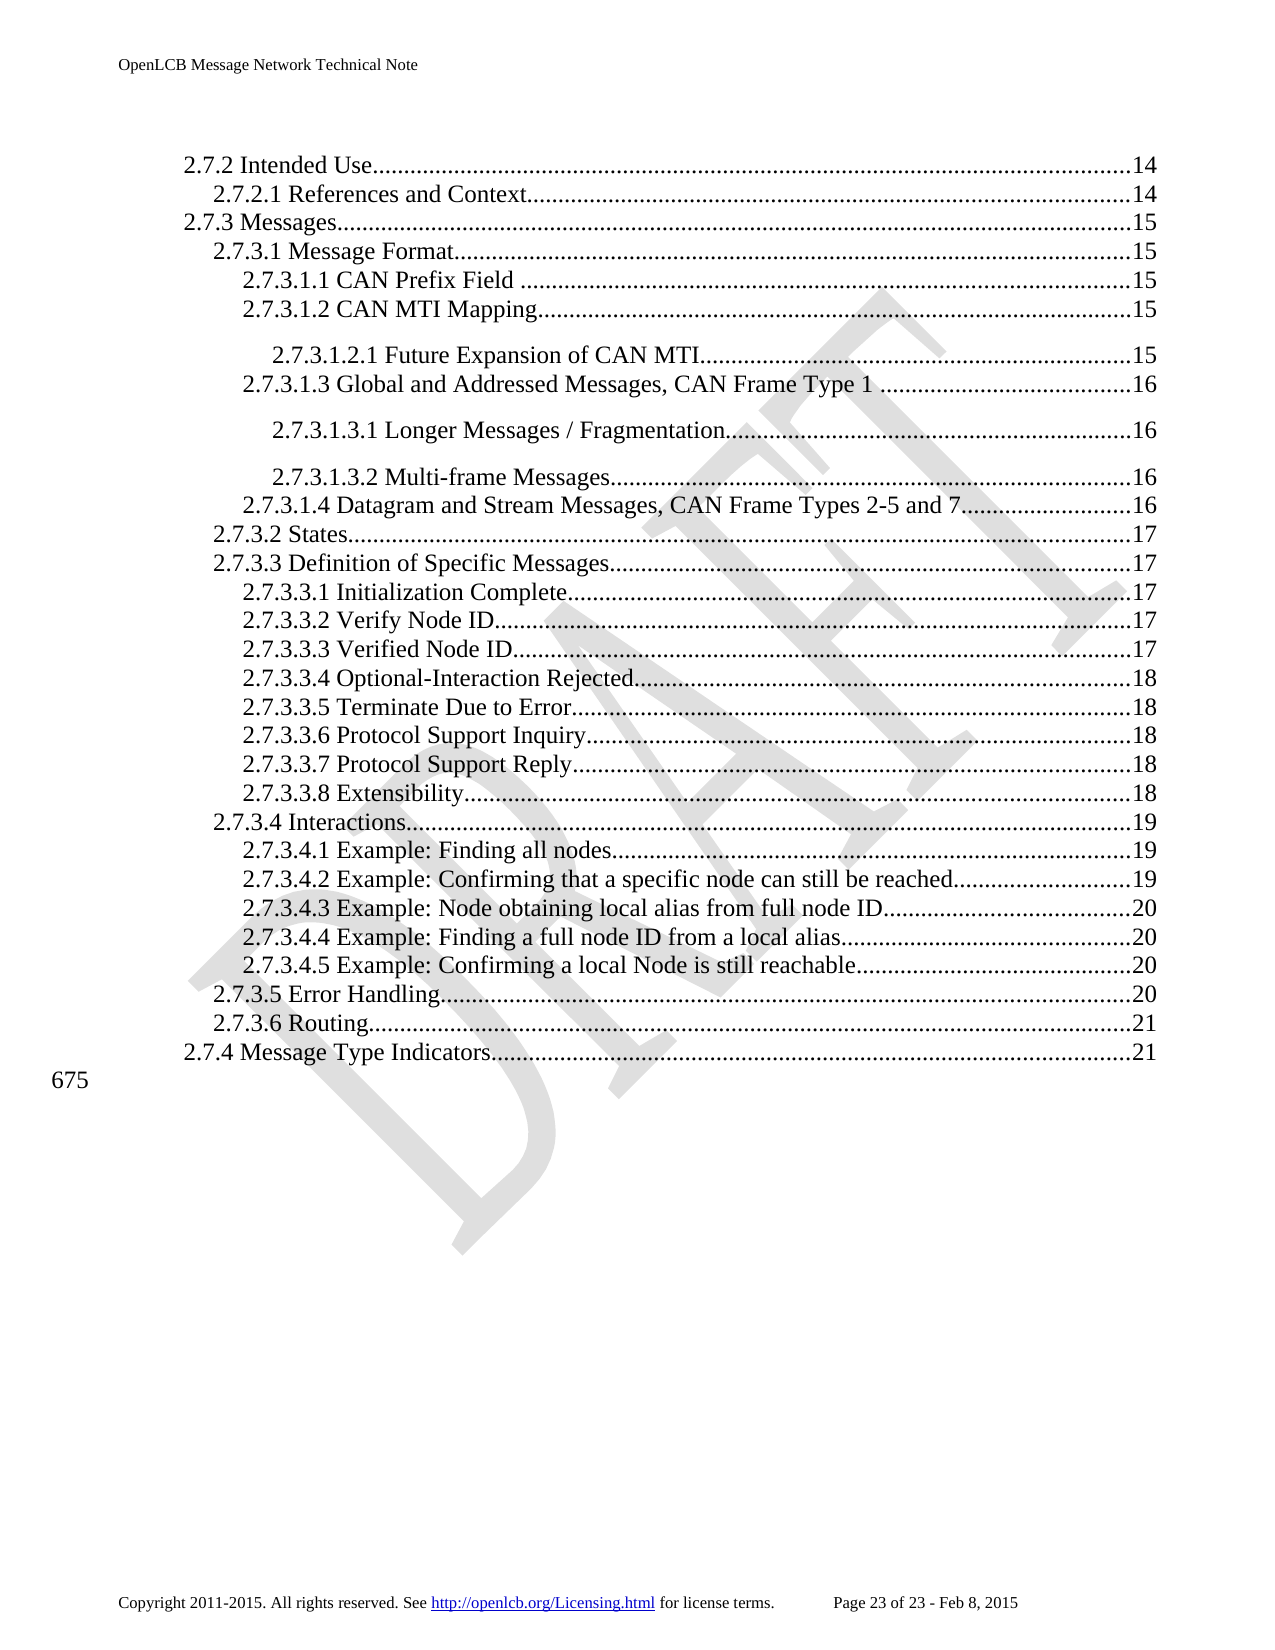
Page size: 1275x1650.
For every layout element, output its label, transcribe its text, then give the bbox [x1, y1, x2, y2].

text 2.7.3.3.6 Protocol Support Inquiry 18 [743, 721, 897, 749]
text 2.7.3.5 Error Handling 20 [264, 979, 450, 1008]
text 2.7.3.6 Routing 21 [495, 1008, 589, 1037]
text 2.7.3.3.4 Optional-Interaction Rejected 18 [855, 663, 1157, 692]
text 2.7.3.1.3 Global and Addressed Messages, CAN Frame Type 1 16 [236, 369, 798, 398]
text 2.7.3.3.6 Protocol Support Inquiry 18 [236, 721, 631, 749]
text 2.7.3.3.3 Verified Node ID 17 [236, 634, 572, 663]
text 2.7.3.4.3 Example: Node obtaining local alias from full node ID 20 [752, 893, 1157, 922]
text 2.7.3.4.5 Example: Confirming a local Node is still reachable 20 [741, 951, 1157, 979]
text 2.7.3.3.8 Extensibility 18 [827, 778, 1157, 807]
text 2.7.3.3.1 Initialization Complete 17 [1070, 577, 1157, 606]
text 2.7.3.5 Error Handling 20 [574, 979, 1157, 1008]
text 2.7.3.2 States 17 [1012, 519, 1157, 548]
text 2.7.3.2 States 17 [207, 519, 696, 548]
text 2.7.3.4 Interactions 19 [548, 807, 691, 836]
text 2.7.3.3.7 Protocol Support Reply 18 [236, 749, 423, 778]
text 2.7.2 Intended Use 14 [177, 150, 1157, 179]
text 2.7.3.3.3 Verified Node ID 17 [832, 634, 1157, 663]
text 2.7.3.3.7 Protocol Support Reply 18 [784, 749, 916, 778]
text 2.7.3.5 Error Handling 20 [207, 980, 249, 1008]
text 2.7.3.4.2 Example: Confirming that a specific node can still be reached 19 [731, 864, 1157, 893]
text 2.7.3.4.1 Example: Finding all nodes 19 [712, 836, 849, 864]
text 2.7.3.3.8 Extensibility 18 [521, 778, 671, 807]
text 2.7.3.3.4 Optional-Interaction Rejected 18 [236, 663, 592, 692]
text 2.7.3.4.5 Example: Confirming a local Node is still reachable 20 [546, 951, 682, 979]
text 2.7.3.3.5 Terminate Due to Error 18 [236, 692, 612, 721]
text 2.7.3.4.4 Example: Finding a full node ID from a local alias 20 [537, 922, 626, 951]
text 2.7.3.3.3 Verified Node ID 17 [614, 634, 811, 663]
text 2.7.3.4.1 Example: Finding all nodes 19 [856, 836, 1157, 864]
text 2.7.3.1.2 CAN MTI Mapping 15 [891, 294, 1157, 322]
text 2.7.2.1 References and Context 14 [207, 179, 1157, 207]
text 2.7.3.1.3.1 Longer Messages / Fragmentation 16 [791, 415, 893, 444]
text 2.7.4 Message Type Indicators 21 [322, 1037, 499, 1066]
text 2.7.3.1.3.1 Longer Messages / Fragmentation 16 [908, 415, 1157, 444]
text 2.7.3.4.3 Example: Node obtaining local alias from full node ID 20 [345, 893, 473, 922]
text 2.7.3.1.4 Datagram and Stream Messages, CAN Frame Types 2-5 and 7 16 [700, 491, 968, 519]
text 2.7.3.3.1 Initialization Complete 17 [769, 577, 853, 606]
text 2.7.3.3.6 Protocol Support Inquiry 18 [913, 721, 1157, 749]
text 2.7.3.3.1 Initialization Complete 17 [236, 577, 754, 606]
text 2.7.3.4 Interactions 19 [704, 807, 850, 836]
text 2.7.3.3.8 Extensibility 18 [401, 778, 505, 807]
text 2.7.3.6 Routing 21 [293, 1008, 476, 1037]
text 2.7.4 Message Type Indicators 21 [518, 1037, 618, 1066]
text 2.7.3.3.5 Terminate Due to Error 18 [884, 692, 1157, 721]
text 2.7.3.3 Definition of Specific Messages 17 [207, 548, 725, 577]
text 2.7.3.1.1 CAN Prefix Field 15 [236, 265, 1157, 294]
text 2.7.3 Messages 15 [177, 207, 1157, 236]
text 2.7.3.4.2 Example: Confirming that a specific node can still be reached 19 [575, 864, 730, 893]
text 2.7.3.3.7 Protocol Support Reply 18 [942, 749, 1157, 778]
text 2.7.3.3.5 Terminate Due to Error 18 [612, 692, 686, 721]
text 2.7.3.4.1 Example: Finding all nodes 19 [431, 836, 548, 864]
text 2.7.3.4.4 Example: Finding a full node ID from a local alias 20 [402, 922, 502, 951]
text 2.7.3.3.8 Extensibility 18 [721, 778, 810, 807]
text 2.7.3.4.4 Example: Finding a full node ID from a local alias 20 [641, 922, 755, 951]
text 2.7.3.3.8 Extensibility 18 [671, 778, 710, 801]
text 2.7.3.3.2 Verify Node ID 17 [236, 606, 557, 634]
text 2.7.3.3.6 Protocol Support Inquiry 18 [632, 721, 727, 749]
text 2.7.3.3.4 Optional-Interaction Rejected 18 [657, 663, 840, 692]
text 2.7.3.4.5 Example: Confirming a local Node is still reachable 20 [250, 951, 420, 979]
text 2.7.3.4.1 Example: Finding all nodes 19 [566, 836, 710, 864]
text 2.7.3.4.3 Example: Node obtaining local alias from full node ID 20 [581, 893, 750, 922]
text 2.7.3.4 Interactions 19 [207, 807, 360, 836]
text 2.7.3.1.3.2 Multi-frame Messages 16 [716, 462, 799, 491]
text 2.7.3.4.2 Example: Confirming that a specific node can still be reached 19 [236, 864, 444, 893]
text 2.7.3.3.8 Extensibility 18 [236, 778, 389, 807]
text 2.7.3.1.3.2 Multi-frame Messages 16 [788, 462, 940, 491]
text 2.7.3.4.2 Example: Confirming that a specific node can still be reached 19 [459, 864, 549, 893]
text 2.7.3.3.4 Optional-Interaction Rejected 18 [591, 663, 644, 692]
text 2.7.3.3.5 Terminate Due to Error 18 [700, 692, 869, 721]
text 2.7.3.3 Definition of Specific Messages 17 [1041, 548, 1157, 577]
text 2.7.3.1.3.1 Longer Messages / Fragmentation 16 [266, 415, 790, 444]
text 2.7.3.4.4 Example: Finding a full node ID from a local alias 20 [256, 923, 384, 951]
text 2.7.3.4.3 Example: Node obtaining local alias from full node ID 20 [488, 893, 543, 922]
text 2.7.3.3.2 Verify Node ID 17 [839, 606, 1067, 634]
text 2.7.3.4 Interactions 19 [884, 807, 1157, 836]
text 2.7.3.1.4 Datagram and Stream Messages, CAN Frame Types 2-5 and 7 16 [984, 491, 1157, 519]
text 2.7.3.3.2 Verify Node ID 17 [1086, 606, 1157, 634]
text 2.7.3.1.4 Datagram and Stream Messages, CAN Frame Types 2-5 and 7 16 [236, 491, 676, 519]
text 2.7.3.3.1 Initialization Complete 17 [871, 577, 1055, 606]
text 2.7.4 Message Type Indicators 21 [177, 1037, 307, 1066]
text 2.7.3.3 Definition of Specific Messages 17 [842, 548, 1026, 577]
text 2.7.3.1.3 Global and Addressed Messages, CAN Frame Type 1 16 [862, 369, 1157, 398]
text 2.7.3.4.4 Example: Finding a full node ID from a local alias 20 [769, 922, 1157, 951]
text 2.7.3.4.3 Example: Node obtaining local alias from full node ID 20 [236, 893, 287, 922]
text 2.7.3.1.3.2 Multi-frame Messages 16 [266, 462, 705, 491]
text 2.7.3.4.1 Example: Finding all nodes 19 [236, 836, 415, 864]
text 2.7.4 Message Type Indicators 21 [654, 1037, 1157, 1066]
text 2.7.3.1 Message Format 15 [207, 236, 1157, 265]
text 2.7.3.3.7 Protocol Support Reply 18 [480, 749, 651, 778]
text 2.7.3.4.5 Example: Confirming a local Node is still reachable 20 [438, 951, 530, 979]
text 2.7.3.3 Definition of Specific Messages 17 [740, 548, 849, 577]
text 2.7.3.1.2 CAN MTI Mapping 15 [236, 294, 873, 322]
text 2.7.3.6 Routing 21 [207, 1008, 278, 1037]
text 2.7.3.3.2 Verify Node ID 17 [573, 606, 782, 634]
text 2.7.3.3.7 Protocol Support Reply 18 [651, 749, 735, 778]
text 2.7.3.4 Interactions 19 [402, 807, 532, 836]
text 2.7.3.1.2.1 Future Expansion of CAN MTI 15 [266, 340, 827, 369]
text 2.7.3.5 Error Handling 20 [468, 979, 559, 1008]
text 2.7.3.1.2.1 Future Expansion of CAN MTI 15 [849, 340, 1157, 369]
text 2.7.3.6 Routing 21 [603, 1008, 1157, 1037]
text 2.7.3.1.3.2 Multi-frame Messages 16 [955, 462, 1157, 491]
text 2.7.3.2 States 17 [711, 519, 997, 548]
